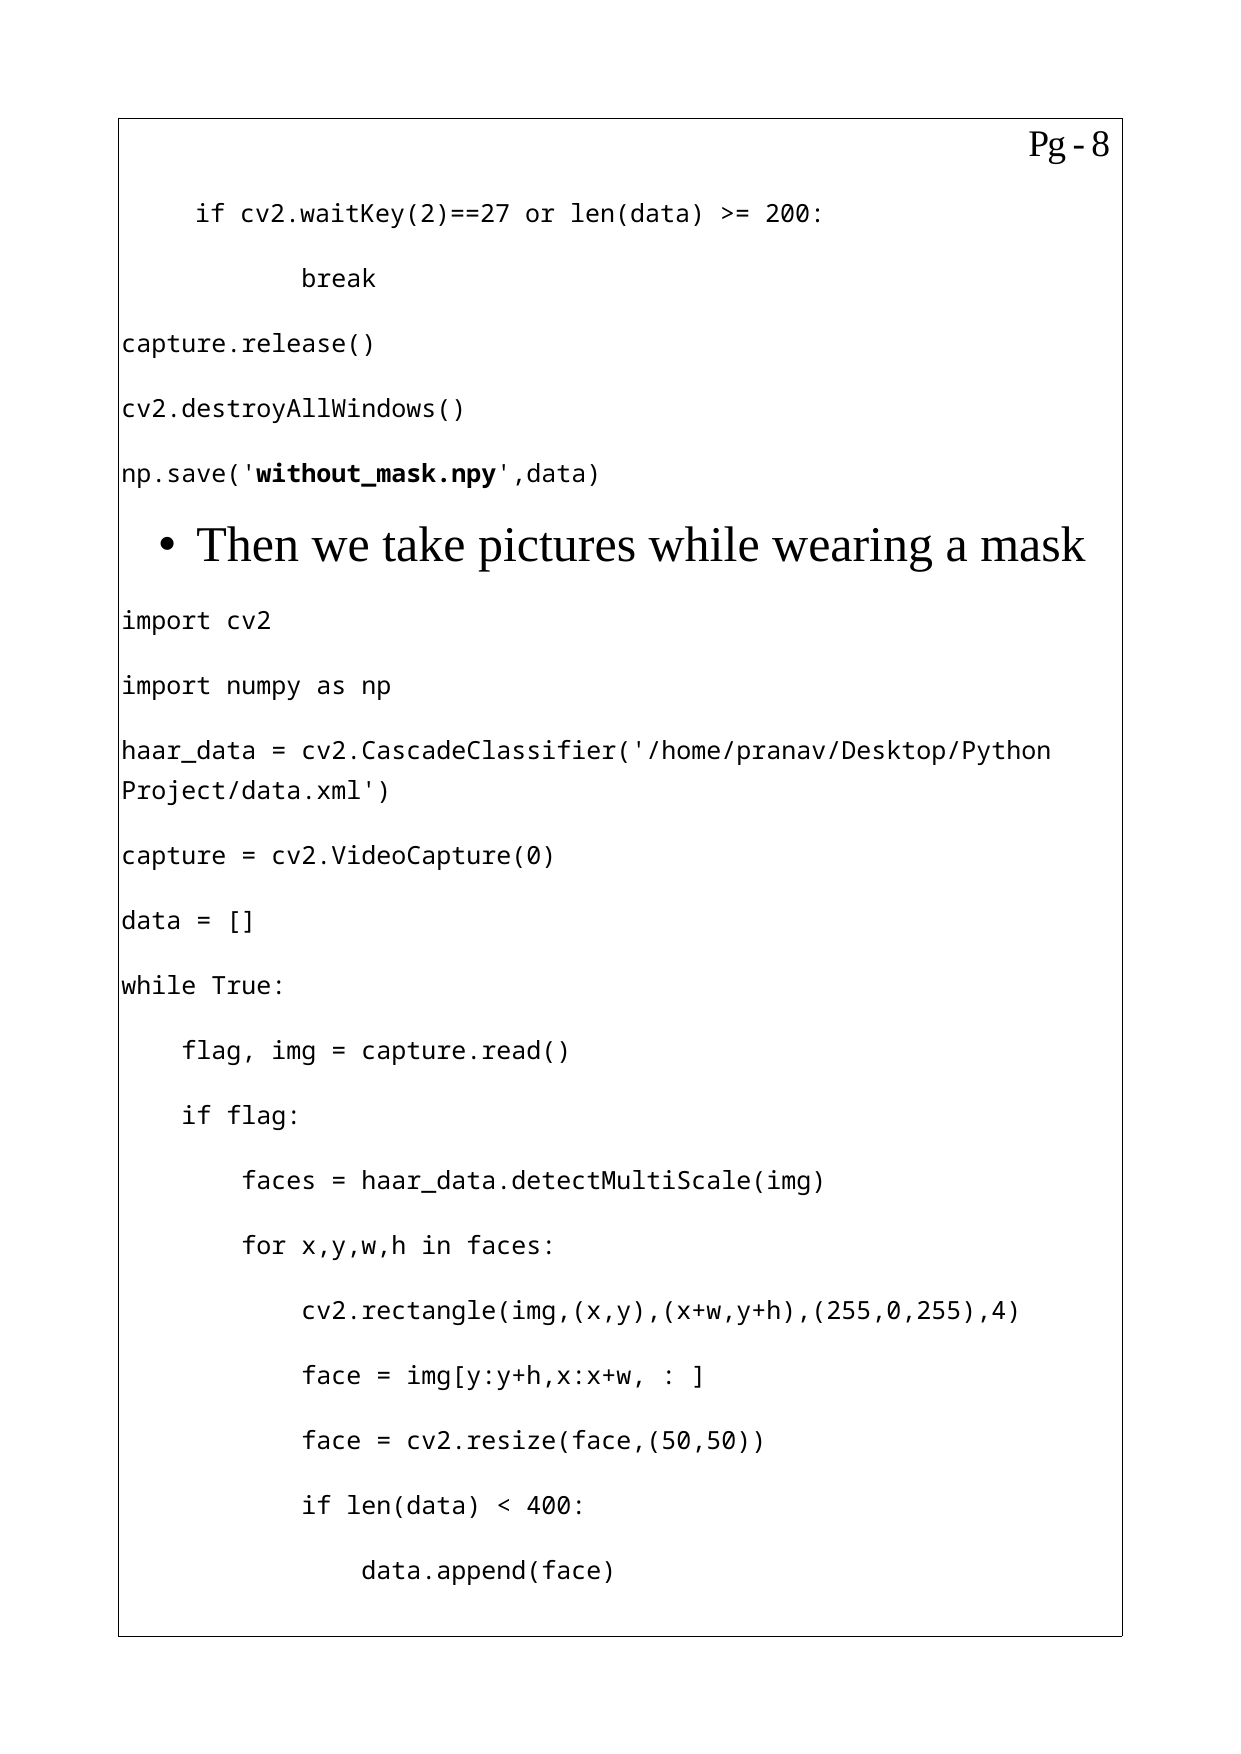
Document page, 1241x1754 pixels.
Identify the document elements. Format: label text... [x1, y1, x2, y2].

text if flag: [121, 1092, 1119, 1132]
text haar_data = cv2.CascadeClassifier('/home/pranav/Desktop/Python Project/data.xml') [121, 727, 1119, 807]
text while True: [121, 962, 1119, 1002]
text for x,y,w,h in faces: [121, 1222, 1119, 1262]
text np.save('without_mask.npy',data) [121, 449, 1119, 489]
text flag, img = capture.read() [121, 1027, 1119, 1067]
text import numpy as np [121, 662, 1119, 702]
text faces = haar_data.detectMultiScale(img) [121, 1157, 1119, 1197]
list Then we take pictures while wearing a mask [159, 514, 1119, 572]
text Pg - 8 [121, 121, 1119, 164]
text cv2.rectangle(img,(x,y),(x+w,y+h),(255,0,255),4) [121, 1287, 1119, 1327]
text import cv2 [121, 597, 1119, 637]
text data = [] [121, 897, 1119, 937]
text if cv2.waitKey(2)==27 or len(data) >= 200: [121, 189, 1119, 229]
text data.append(face) [121, 1547, 1119, 1587]
text capture = cv2.VideoCapture(0) [121, 832, 1119, 872]
text if len(data) < 400: [121, 1482, 1119, 1522]
text cv2.destroyAllWindows() [121, 384, 1119, 424]
text face = img[y:y+h,x:x+w, : ] [121, 1352, 1119, 1392]
text face = cv2.resize(face,(50,50)) [121, 1417, 1119, 1457]
text capture.release() [121, 319, 1119, 359]
text break [121, 254, 1119, 294]
